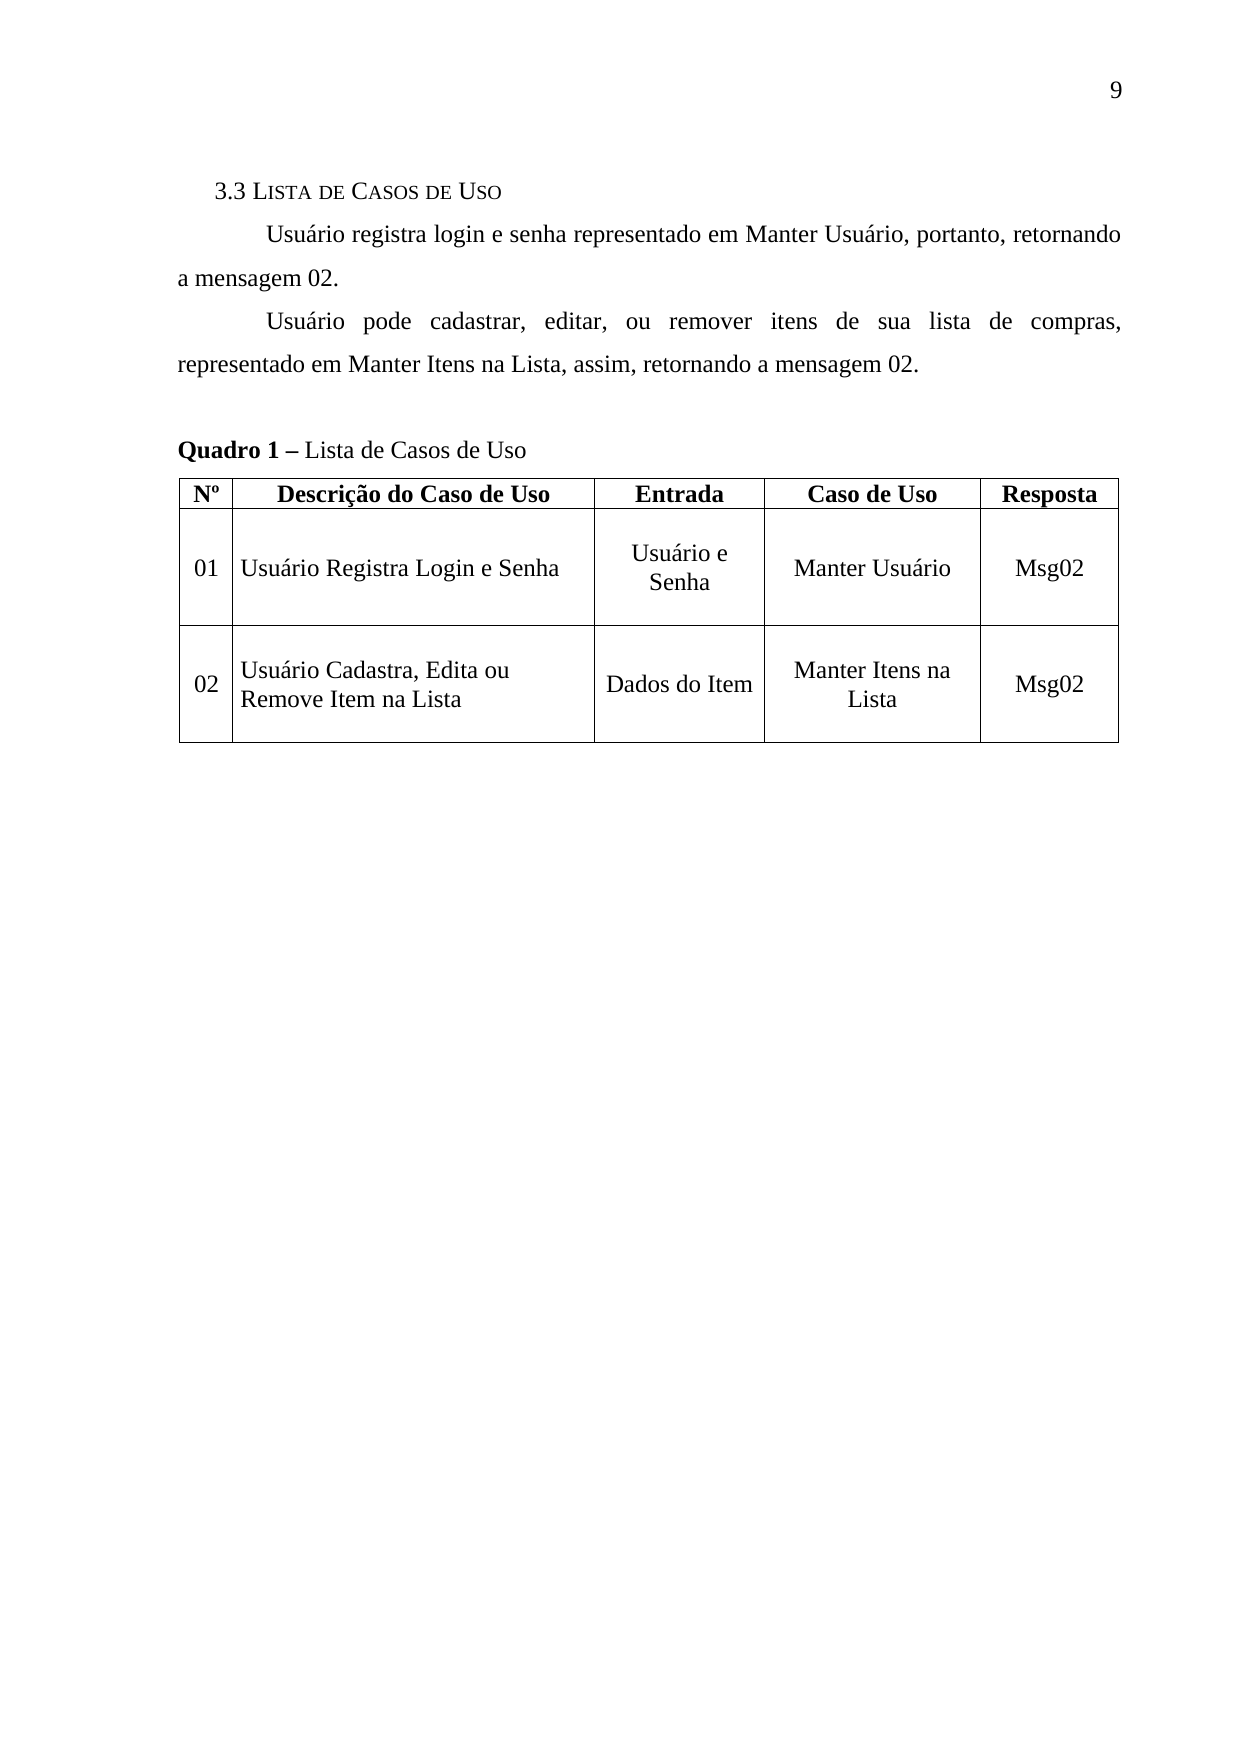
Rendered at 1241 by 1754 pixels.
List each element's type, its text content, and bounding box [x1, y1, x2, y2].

text Usuário registra login e senha representado em Manter Usuário, portanto, retornando a mensagem 02. [177, 219, 1122, 291]
table_cell Msg02 [981, 626, 1118, 742]
table_header Descrição do Caso de Uso [233, 479, 594, 508]
table_header Caso de Uso [765, 479, 980, 508]
table_cell Usuário Cadastra, Edita ou Remove Item na Lista [233, 626, 594, 742]
table_header Resposta [981, 479, 1118, 508]
table_cell 02 [180, 626, 232, 742]
table_cell Usuário Registra Login e Senha [233, 509, 594, 625]
text Usuário pode cadastrar, editar, ou remover itens de sua lista de compras, representado em Manter Itens na Lista, assim, retornando a mensagem 02. [177, 306, 1122, 378]
table_cell Usuário e Senha [595, 509, 764, 625]
text Quadro 1 – Lista de Casos de Uso [177, 435, 1122, 464]
table_header Entrada [595, 479, 764, 508]
subtitle Lista de Casos de Uso [214, 176, 1122, 205]
table_cell Msg02 [981, 509, 1118, 625]
table_cell Dados do Item [595, 626, 764, 742]
table_cell Manter Usuário [765, 509, 980, 625]
table_cell Manter Itens na Lista [765, 626, 980, 742]
table_header Nº [180, 479, 232, 508]
table_cell 01 [180, 509, 232, 625]
